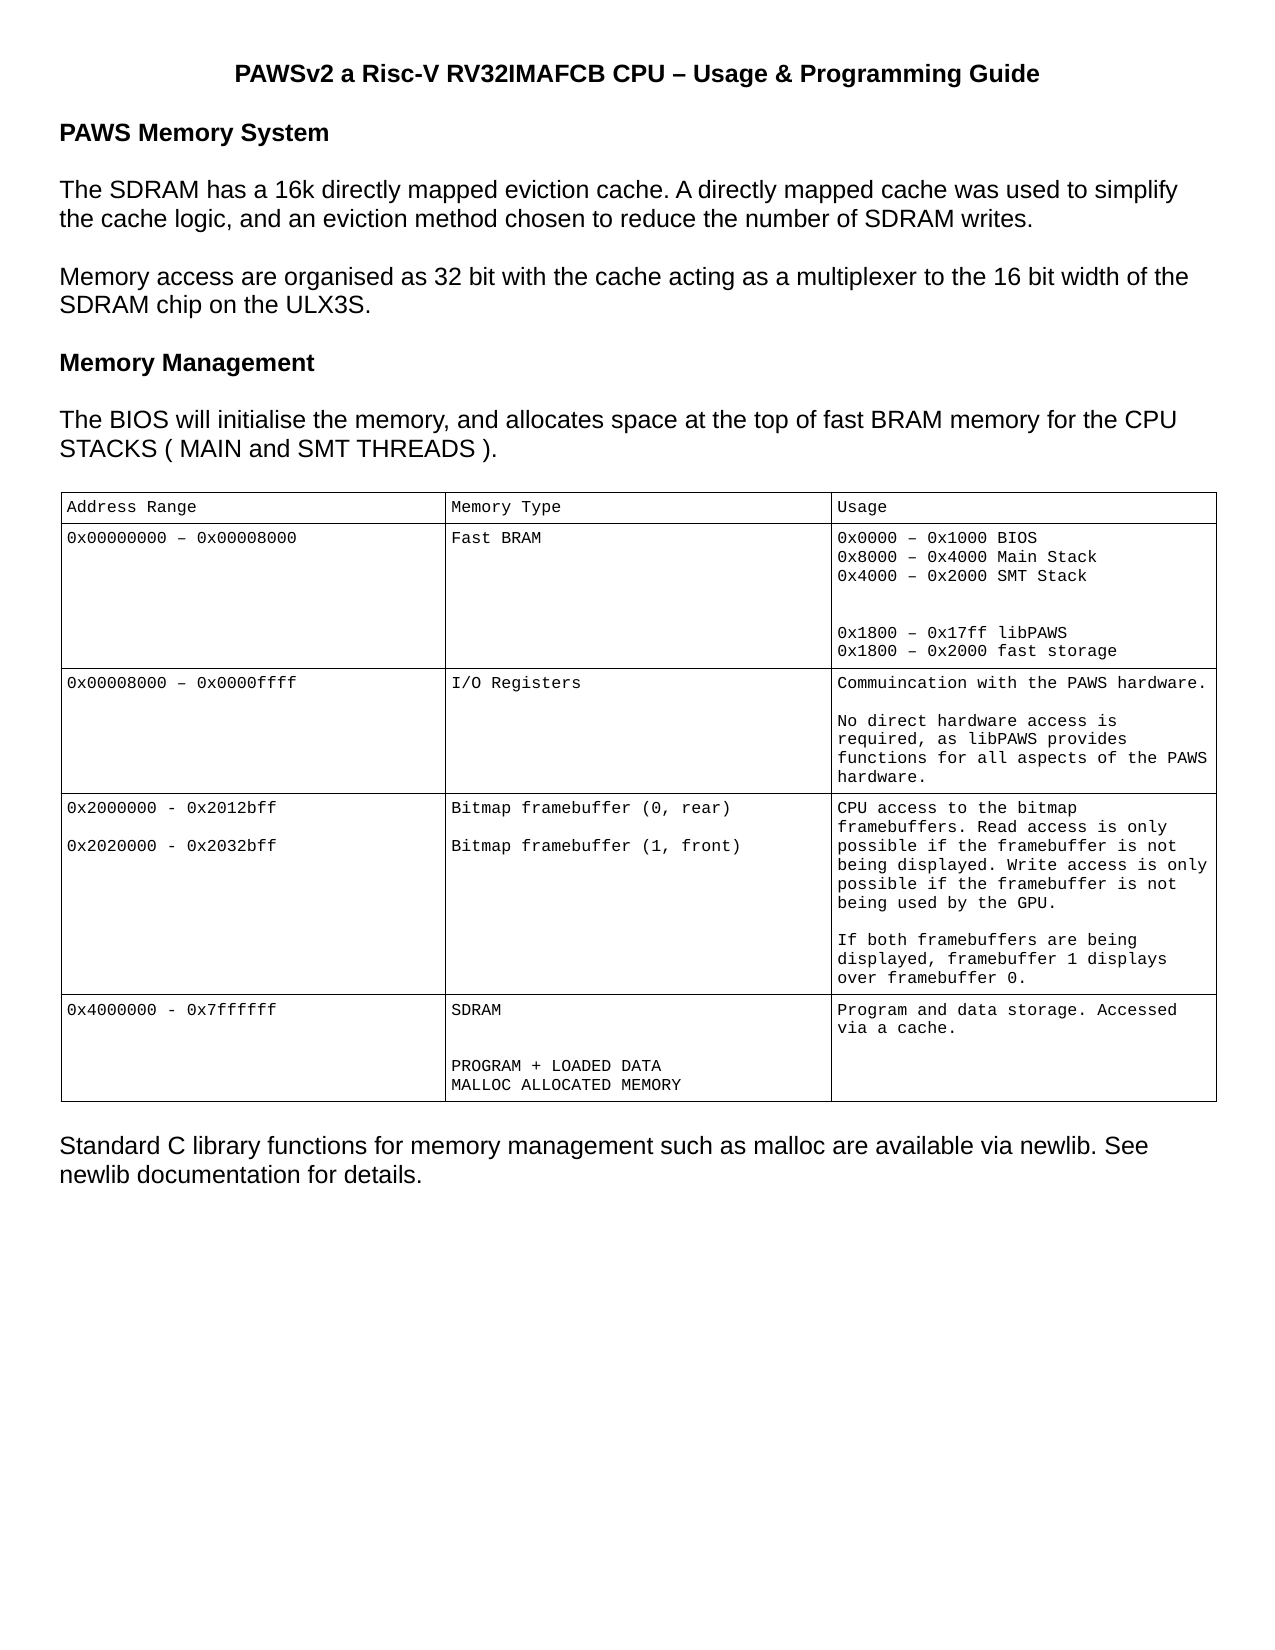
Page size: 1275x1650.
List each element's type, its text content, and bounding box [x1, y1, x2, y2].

table_cell Commuincation with the PAWS hardware. No direct hardware access is required, as libPAWS provides functions for all aspects of the PAWS hardware. [832, 669, 1216, 793]
text Standard C library functions for memory management such as malloc are available via newlib. See newlib documentation for details. [59, 1131, 1216, 1188]
table_header Memory Type [446, 493, 831, 523]
table_cell I/O Registers [446, 669, 831, 793]
text PAWS Memory System [59, 118, 1216, 147]
table_cell 0x2000000 - 0x2012bff 0x2020000 - 0x2032bff [62, 794, 445, 994]
text The BIOS will initialise the memory, and allocates space at the top of fast BRAM memory for the CPU STACKS ( MAIN and SMT THREADS ). [59, 406, 1216, 463]
table_cell CPU access to the bitmap framebuffers. Read access is only possible if the framebuffer is not being displayed. Write access is only possible if the framebuffer is not being used by the GPU. If both framebuffers are being displayed, framebuffer 1 displays over framebuffer 0. [832, 794, 1216, 994]
table_cell 0x00008000 – 0x0000ffff [62, 669, 445, 793]
table_cell 0x0000 – 0x1000 BIOS 0x8000 – 0x4000 Main Stack 0x4000 – 0x2000 SMT Stack 0x1800 – 0x17ff libPAWS 0x1800 – 0x2000 fast storage [832, 524, 1216, 668]
table_cell Fast BRAM [446, 524, 831, 668]
table_header Address Range [62, 493, 445, 523]
text Memory Management [59, 348, 1216, 377]
text The SDRAM has a 16k directly mapped eviction cache. A directly mapped cache was used to simplify the cache logic, and an eviction method chosen to reduce the number of SDRAM writes. [59, 176, 1216, 233]
table_cell SDRAM PROGRAM + LOADED DATA MALLOC ALLOCATED MEMORY [446, 995, 831, 1101]
table_cell 0x00000000 – 0x00008000 [62, 524, 445, 668]
table_header Usage [832, 493, 1216, 523]
text Memory access are organised as 32 bit with the cache acting as a multiplexer to the 16 bit width of the SDRAM chip on the ULX3S. [59, 262, 1216, 319]
table_cell Bitmap framebuffer (0, rear) Bitmap framebuffer (1, front) [446, 794, 831, 994]
table_cell Program and data storage. Accessed via a cache. [832, 995, 1216, 1101]
table_cell 0x4000000 - 0x7ffffff [62, 995, 445, 1101]
